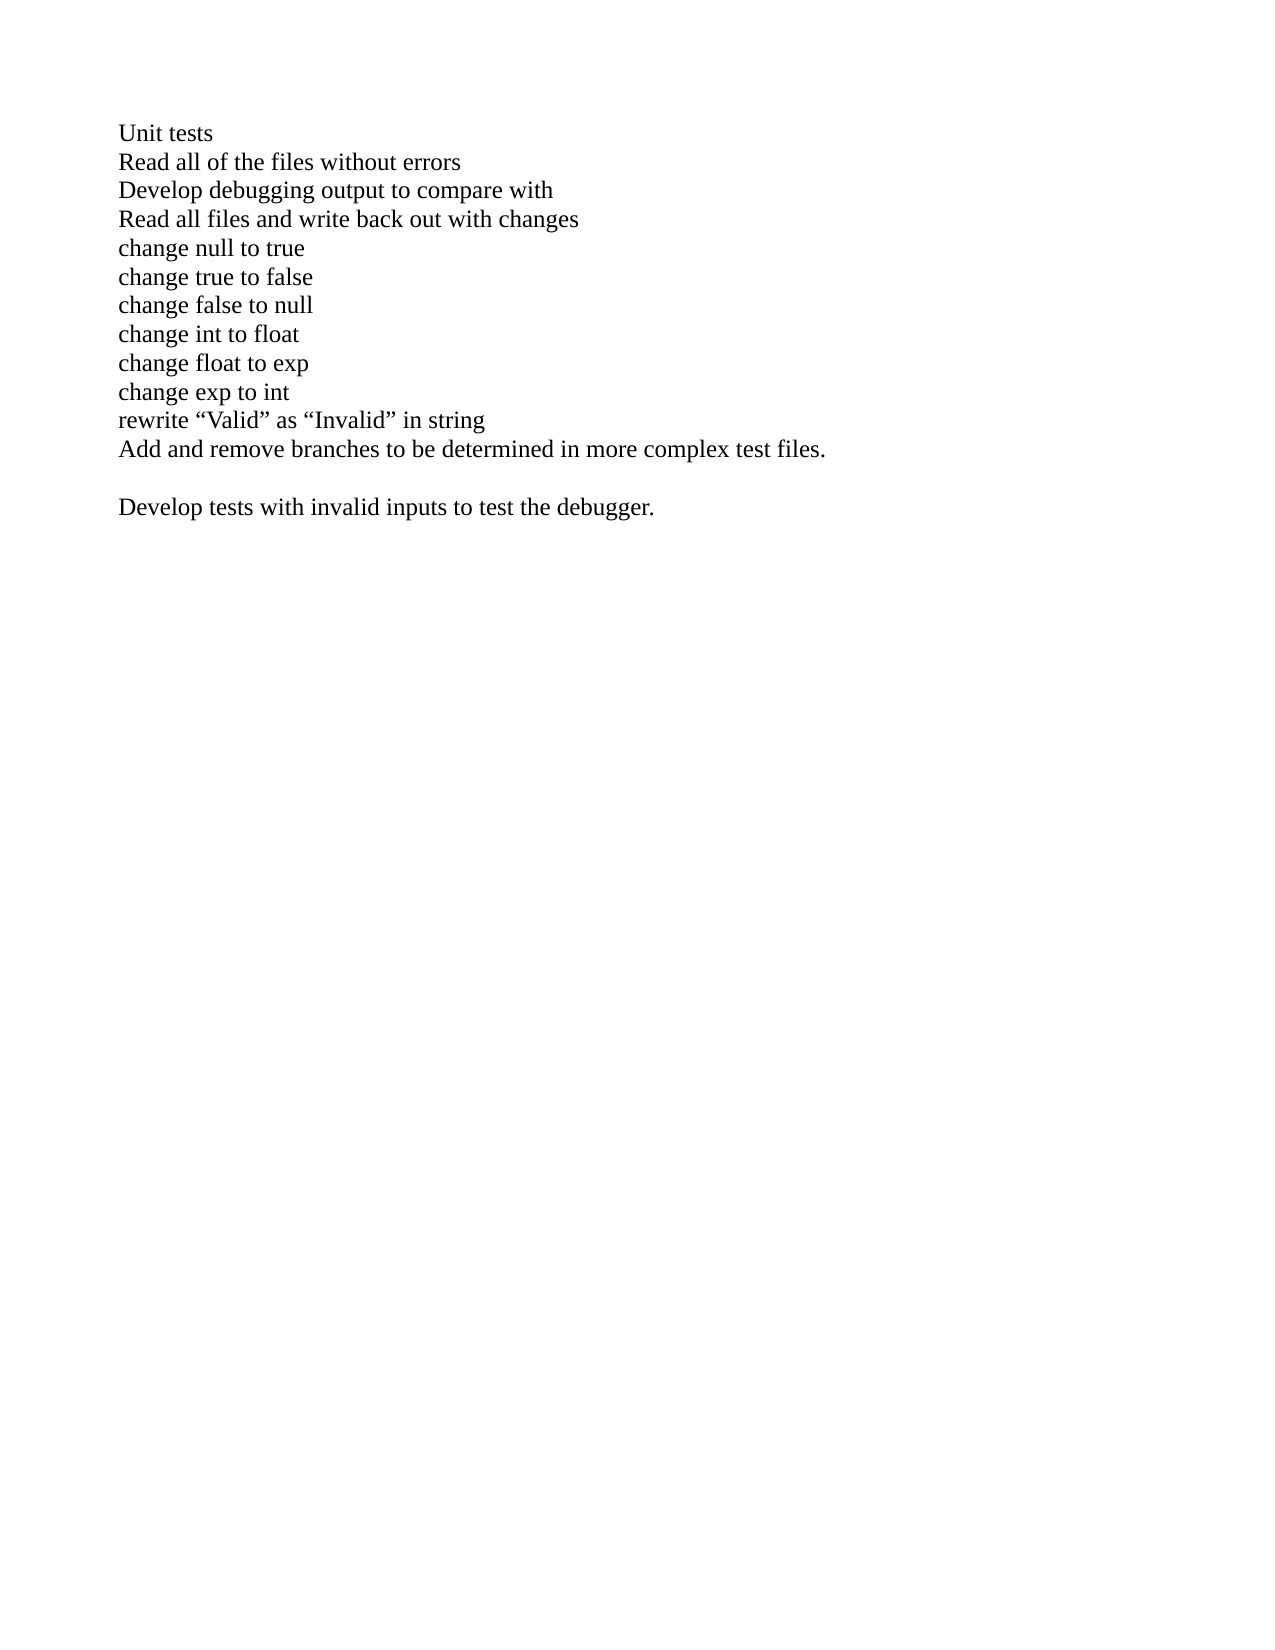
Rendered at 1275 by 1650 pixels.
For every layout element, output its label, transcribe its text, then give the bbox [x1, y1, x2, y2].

text change int to float [118, 319, 1157, 348]
text change false to null [118, 291, 1157, 319]
text Develop tests with invalid inputs to test the debugger. [118, 492, 1157, 521]
text rewrite “Valid” as “Invalid” in string [118, 406, 1157, 434]
text change true to false [118, 262, 1157, 291]
text Read all of the files without errors [118, 147, 1157, 176]
text Develop debugging output to compare with [118, 176, 1157, 204]
text change float to exp [118, 348, 1157, 377]
text Add and remove branches to be determined in more complex test files. [118, 434, 1157, 463]
text change exp to int [118, 377, 1157, 406]
text change null to true [118, 233, 1157, 262]
text Read all files and write back out with changes [118, 204, 1157, 233]
text Unit tests [118, 118, 1157, 147]
